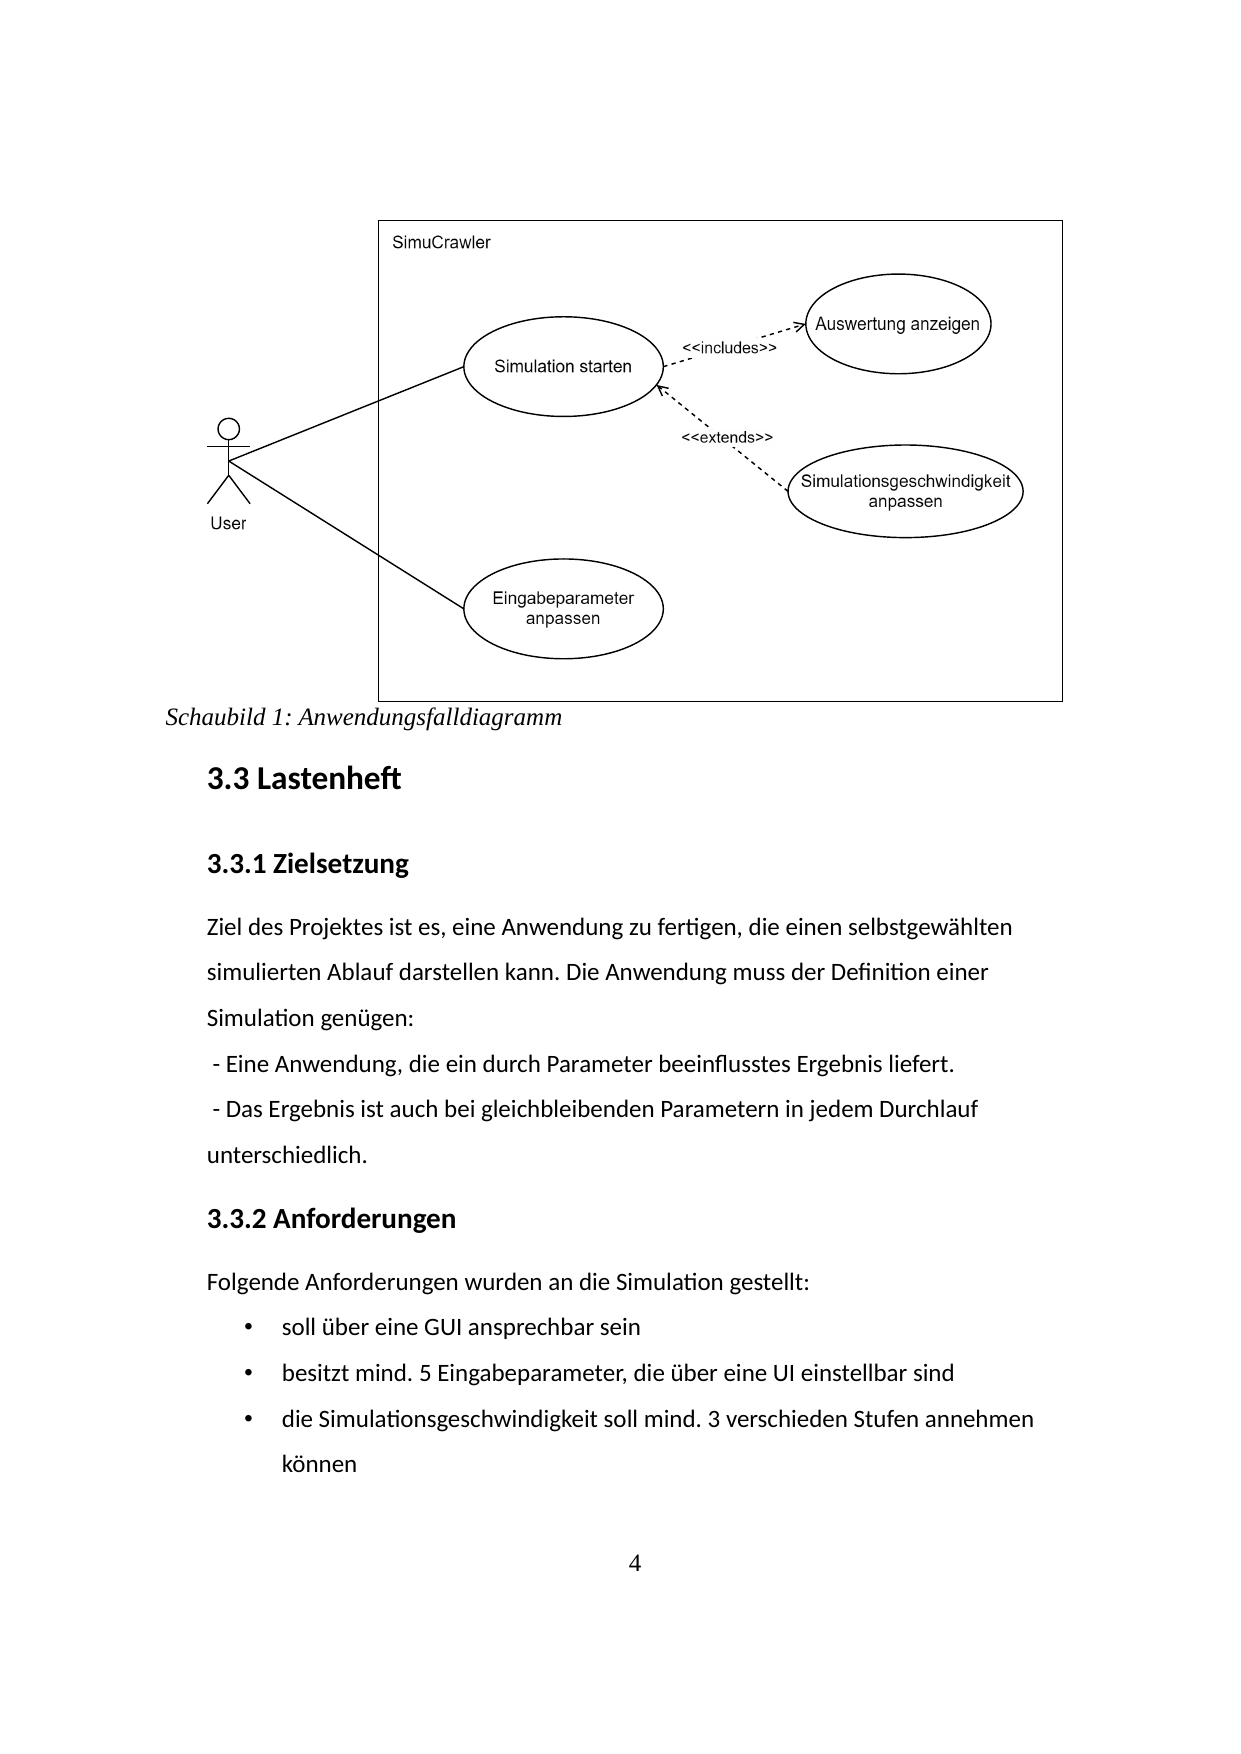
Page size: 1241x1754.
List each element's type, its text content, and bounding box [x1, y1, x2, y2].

list besitzt mind. 5 Eingabeparameter, die über eine UI einstellbar sind [244, 1357, 1063, 1388]
list die Simulationsgeschwindigkeit soll mind. 3 verschieden Stufen annehmen können [244, 1403, 1063, 1479]
text Schaubild 1: Anwendungsfalldiagramm [165, 219, 1104, 731]
text Ziel des Projektes ist es, eine Anwendung zu fertigen, die einen selbstgewählten simulierten Ablauf darstellen kann. Die Anwendung muss der Definition einer Simulation genügen: - Eine Anwendung, die ein durch Parameter beeinflusstes Ergebnis liefert. - Das Ergebnis ist auch bei gleichbleibenden Parametern in jedem Durchlauf unterschiedlich. [207, 911, 1063, 1170]
subtitle [165, 207, 1104, 219]
text Folgende Anforderungen wurden an die Simulation gestellt: [207, 1266, 1063, 1296]
list soll über eine GUI ansprechbar sein [244, 1311, 1063, 1342]
subtitle 3.3.1 Zielsetzung [207, 845, 1063, 880]
subtitle 3.3 Lastenheft [165, 731, 1104, 797]
subtitle 3.3.2 Anforderungen [207, 1200, 1063, 1235]
